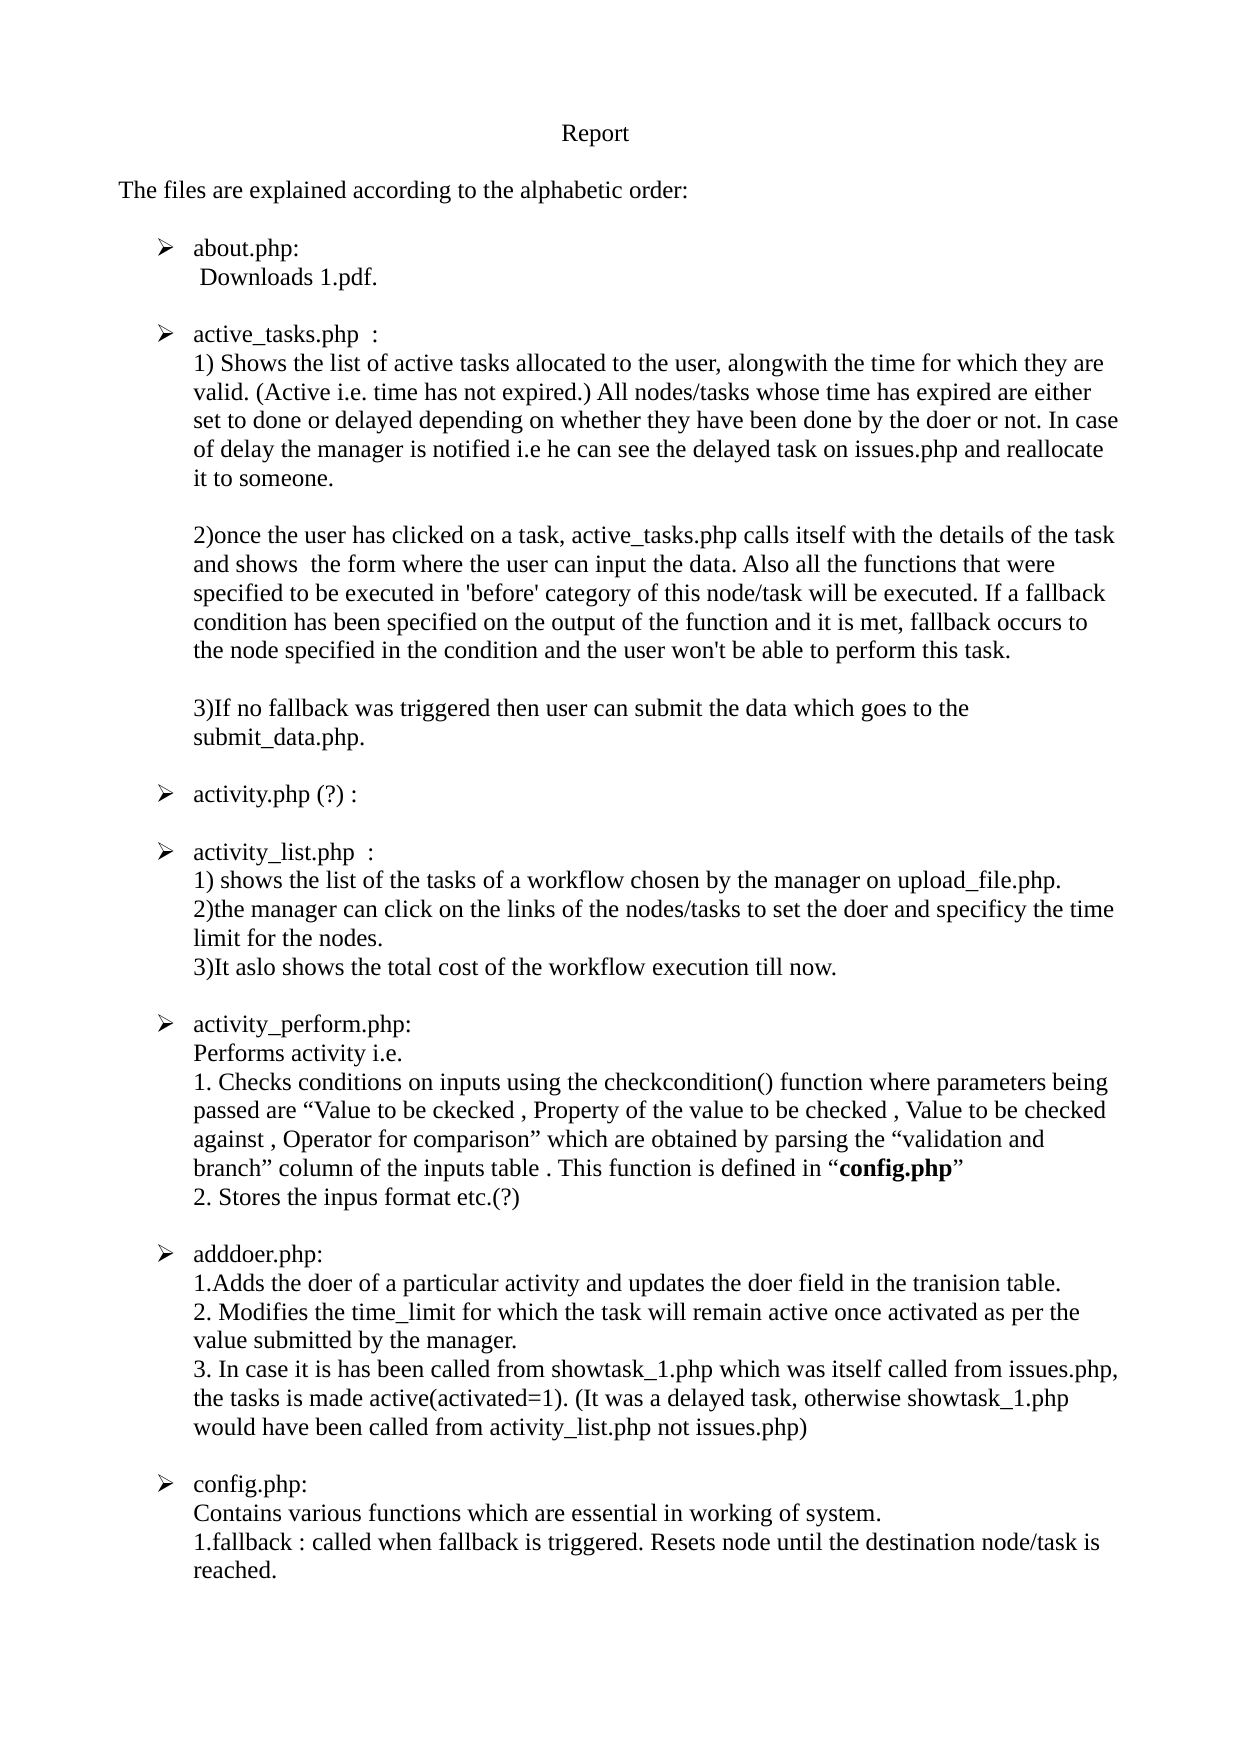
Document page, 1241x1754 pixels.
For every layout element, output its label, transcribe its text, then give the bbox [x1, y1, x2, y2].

list 3)If no fallback was triggered then user can submit the data which goes to the submit_data.php. [156, 693, 1122, 779]
list about.php: Downloads 1.pdf. [156, 233, 1122, 319]
text The files are explained according to the alphabetic order: [118, 176, 1122, 204]
list activity_list.php : 1) shows the list of the tasks of a workflow chosen by the manager on upload_file.php. [156, 837, 1122, 894]
list 2)the manager can click on the links of the nodes/tasks to set the doer and specificy the time limit for the nodes. [156, 894, 1122, 952]
list activity_perform.php: Performs activity i.e. 1. Checks conditions on inputs using the checkcondition() function where parameters being passed are “Value to be ckecked , Property of the value to be checked , Value to be checked against , Operator for comparison” which are obtained by parsing the “validation and branch” column of the inputs table . This function is defined in “config.php” 2. Stores the inpus format etc.(?) [156, 1009, 1122, 1239]
list activity.php (?) : [156, 779, 1122, 837]
text Report [118, 118, 1122, 147]
list [156, 1584, 1122, 1613]
list 2)once the user has clicked on a task, active_tasks.php calls itself with the details of the task and shows the form where the user can input the data. Also all the functions that were specified to be executed in 'before' category of this node/task will be executed. If a fallback condition has been specified on the output of the function and it is met, fallback occurs to the node specified in the condition and the user won't be able to perform this task. [156, 521, 1122, 664]
list config.php: Contains various functions which are essential in working of system. 1.fallback : called when fallback is triggered. Resets node until the destination node/task is reached. [156, 1469, 1122, 1584]
list 3)It aslo shows the total cost of the workflow execution till now. [156, 952, 1122, 981]
list 3. In case it is has been called from showtask_1.php which was itself called from issues.php, the tasks is made active(activated=1). (It was a delayed task, otherwise showtask_1.php would have been called from activity_list.php not issues.php) [156, 1354, 1122, 1469]
list active_tasks.php : 1) Shows the list of active tasks allocated to the user, alongwith the time for which they are valid. (Active i.e. time has not expired.) All nodes/tasks whose time has expired are either set to done or delayed depending on whether they have been done by the doer or not. In case of delay the manager is notified i.e he can see the delayed task on issues.php and reallocate it to someone. [156, 319, 1122, 492]
list adddoer.php: 1.Adds the doer of a particular activity and updates the doer field in the tranision table. 2. Modifies the time_limit for which the task will remain active once activated as per the value submitted by the manager. [156, 1239, 1122, 1354]
